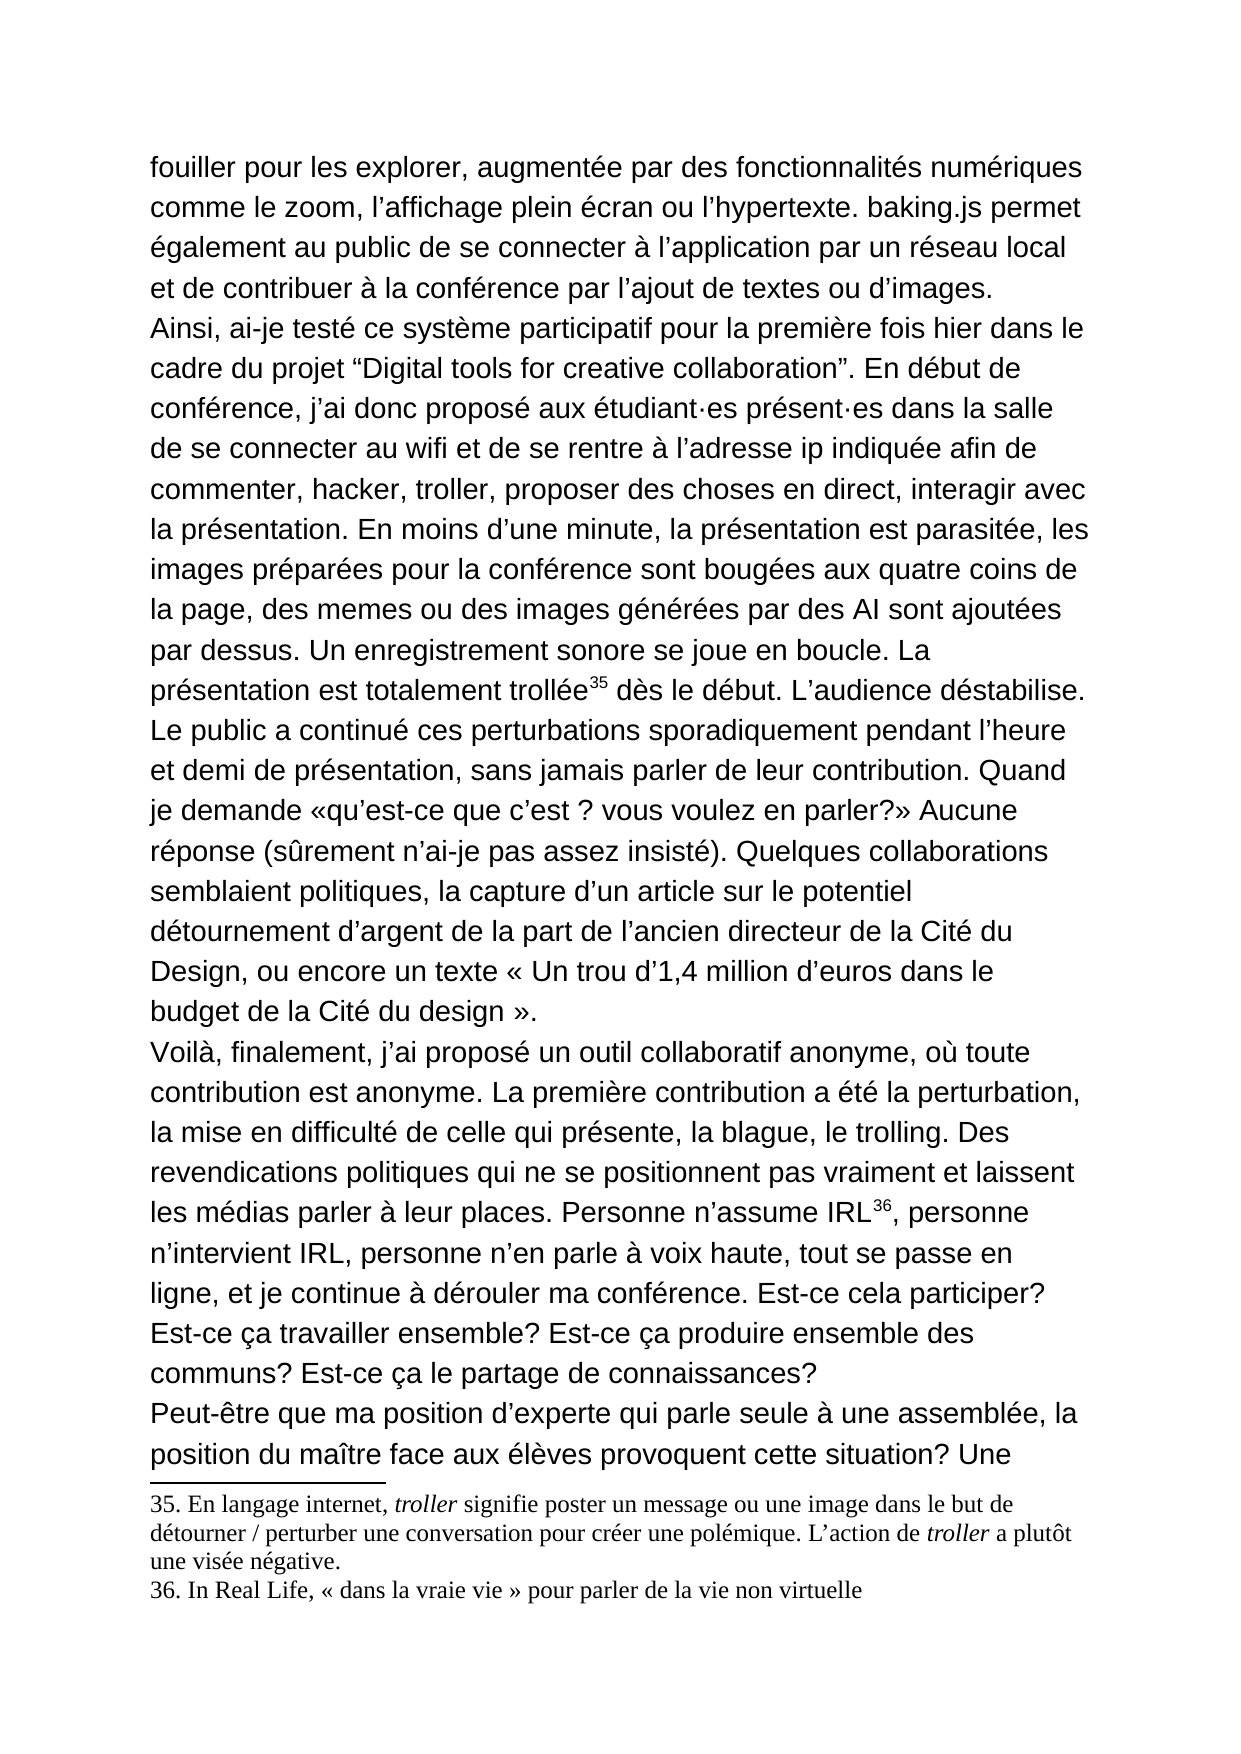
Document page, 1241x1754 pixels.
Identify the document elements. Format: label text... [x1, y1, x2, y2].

text . En langage internet, troller signifie poster un message ou une image dans le but de détourner / perturber une conversation pour créer une polémique. L’action de troller a plutôt une visée négative. [150, 1489, 1090, 1575]
text Ainsi, ai-je testé ce système participatif pour la première fois hier dans le cadre du projet “Digital tools for creative collaboration”. En début de conférence, j’ai donc proposé aux étudiant·es présent·es dans la salle de se connecter au wifi et de se rentre à l’adresse ip indiquée afin de commenter, hacker, troller, proposer des choses en direct, interagir avec la présentation. En moins d’une minute, la présentation est parasitée, les images préparées pour la conférence sont bougées aux quatre coins de la page, des memes ou des images générées par des AI sont ajoutées par dessus. Un enregistrement sonore se joue en boucle. La présentation est totalement trollée dès le début. L’audience déstabilise. Le public a continué ces perturbations sporadiquement pendant l’heure et demi de présentation, sans jamais parler de leur contribution. Quand je demande «qu’est-ce que c’est ? vous voulez en parler?» Aucune réponse (sûrement n’ai-je pas assez insisté). Quelques collaborations semblaient politiques, la capture d’un article sur le potentiel détournement d’argent de la part de l’ancien directeur de la Cité du Design, ou encore un texte « Un trou d’1,4 million d’euros dans le budget de la Cité du design ». [150, 311, 1090, 1028]
text . In Real Life, « dans la vraie vie » pour parler de la vie non virtuelle [150, 1575, 1090, 1604]
text Peut-être que ma position d’experte qui parle seule à une assemblée, la position du maître face aux élèves provoquent cette situation? Une [150, 1396, 1090, 1470]
text Voilà, finalement, j’ai proposé un outil collaboratif anonyme, où toute contribution est anonyme. La première contribution a été la perturbation, la mise en difficulté de celle qui présente, la blague, le trolling. Des revendications politiques qui ne se positionnent pas vraiment et laissent les médias parler à leur places. Personne n’assume IRL, personne n’intervient IRL, personne n’en parle à voix haute, tout se passe en ligne, et je continue à dérouler ma conférence. Est-ce cela participer? Est-ce ça travailler ensemble? Est-ce ça produire ensemble des communs? Est-ce ça le partage de connaissances? [150, 1034, 1090, 1390]
text fouiller pour les explorer, augmentée par des fonctionnalités numériques comme le zoom, l’affichage plein écran ou l’hypertexte. baking.js permet également au public de se connecter à l’application par un réseau local et de contribuer à la conférence par l’ajout de textes ou d’images. [150, 150, 1090, 304]
